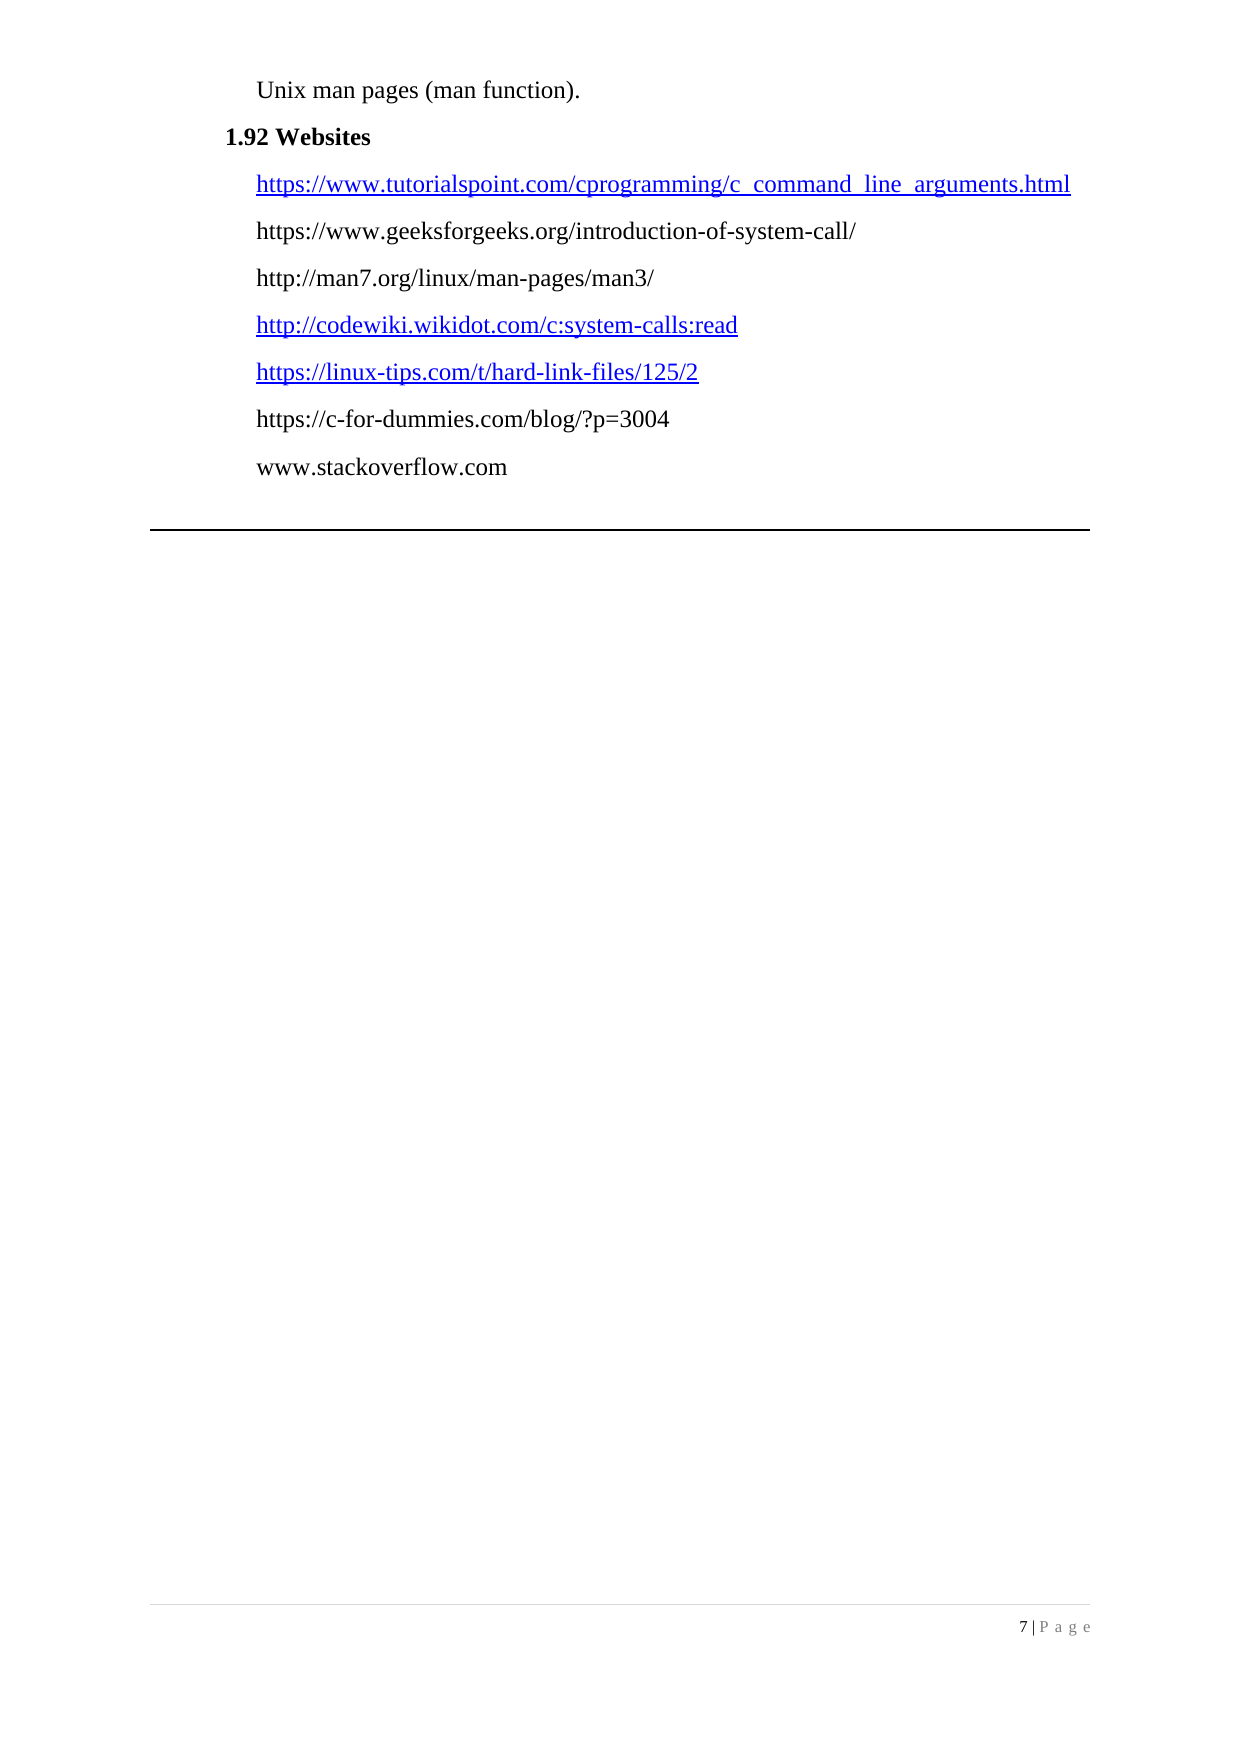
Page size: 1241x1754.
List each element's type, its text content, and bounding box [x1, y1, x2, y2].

text http://codewiki.wikidot.com/c:system-calls:read [150, 310, 1090, 339]
text http://man7.org/linux/man-pages/man3/ [150, 263, 1090, 292]
text https://linux-tips.com/t/hard-link-files/125/2 [150, 357, 1090, 386]
text https://www.tutorialspoint.com/cprogramming/c_command_line_arguments.html [150, 169, 1090, 198]
text Unix man pages (man function). [150, 75, 1090, 104]
text 1.92 Websites [150, 122, 1090, 151]
text https://c-for-dummies.com/blog/?p=3004 [150, 404, 1090, 433]
text https://www.geeksforgeeks.org/introduction-of-system-call/ [150, 216, 1090, 245]
text www.stackoverflow.com [150, 452, 1090, 480]
